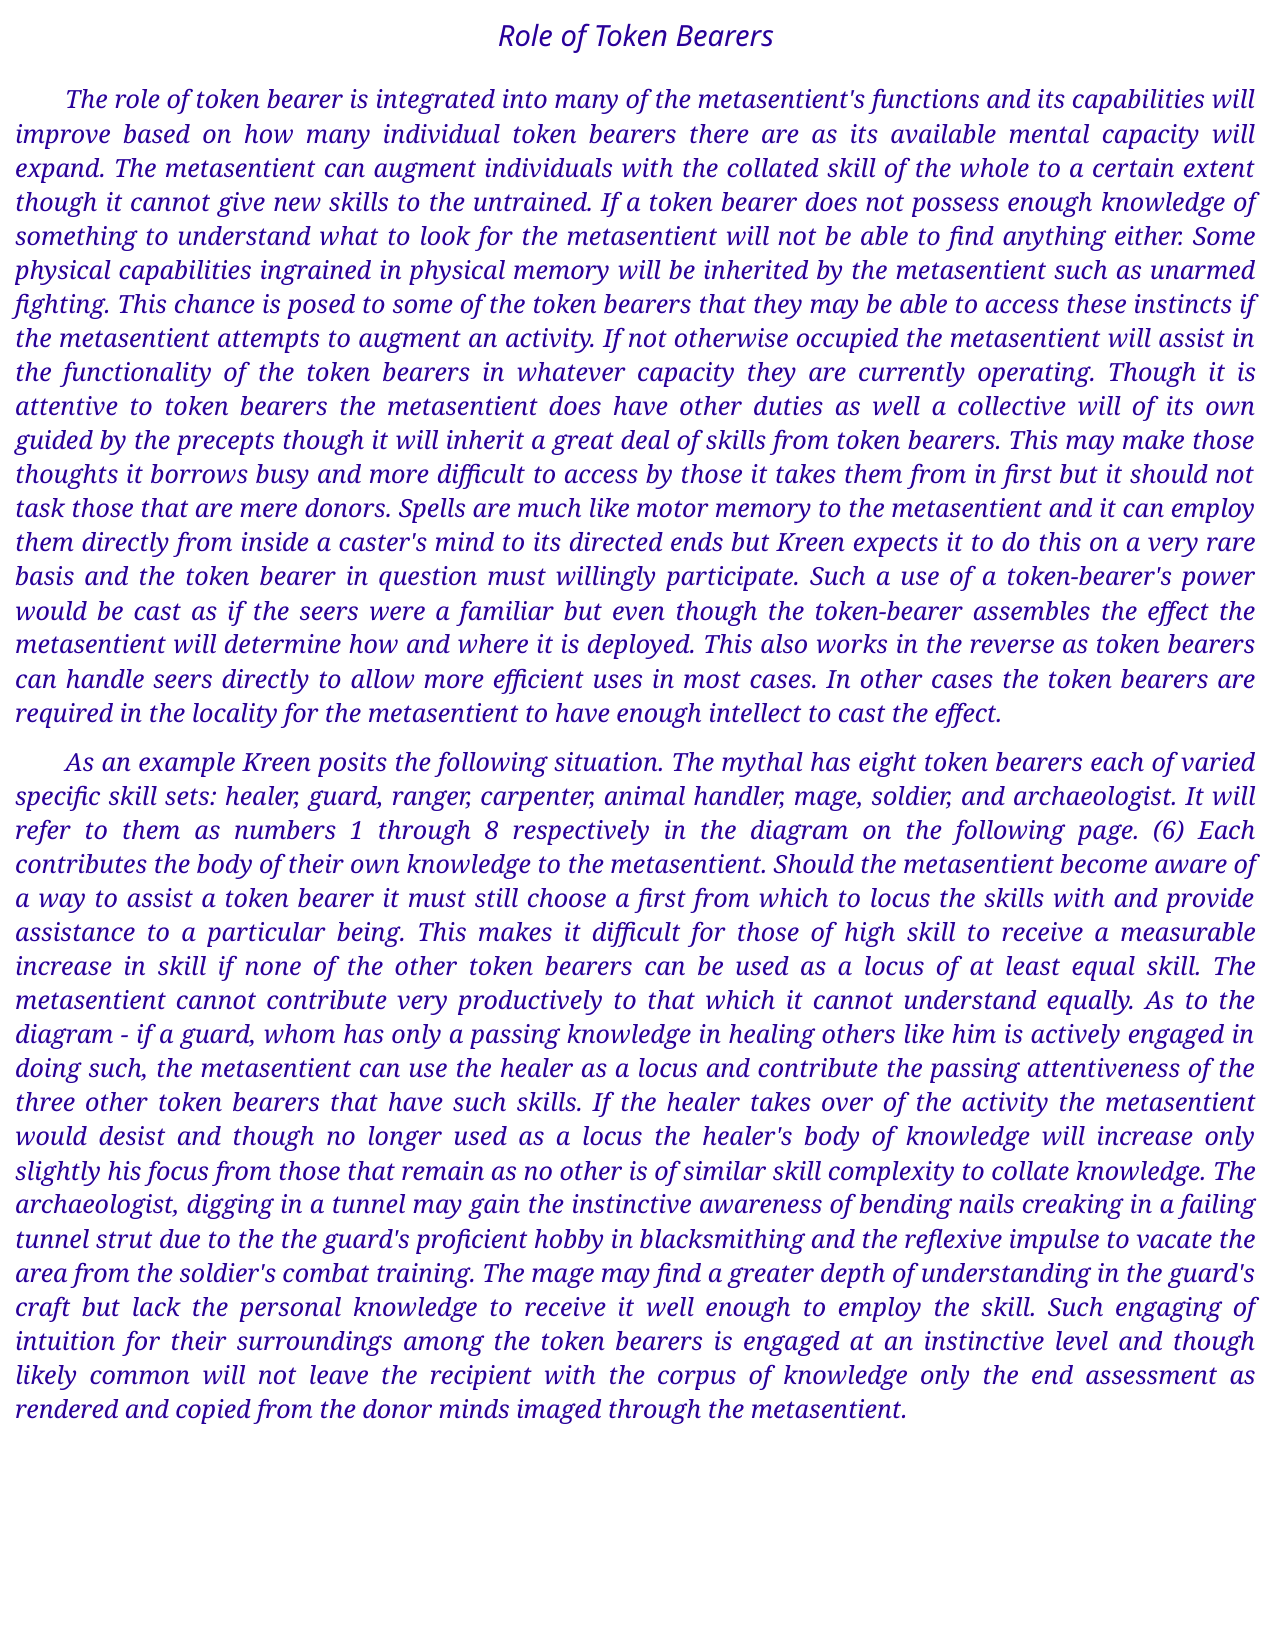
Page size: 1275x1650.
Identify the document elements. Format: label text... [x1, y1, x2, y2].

text The role of token bearer is integrated into many of the metasentient's functions and its capabilities will improve based on how many individual token bearers there are as its available mental capacity will expand. The metasentient can augment individuals with the collated skill of the whole to a certain extent though it cannot give new skills to the untrained. If a token bearer does not possess enough knowledge of something to understand what to look for the metasentient will not be able to find anything either. Some physical capabilities ingrained in physical memory will be inherited by the metasentient such as unarmed fighting. This chance is posed to some of the token bearers that they may be able to access these instincts if the metasentient attempts to augment an activity. If not otherwise occupied the metasentient will assist in the functionality of the token bearers in whatever capacity they are currently operating. Though it is attentive to token bearers the metasentient does have other duties as well a collective will of its own guided by the precepts though it will inherit a great deal of skills from token bearers. This may make those thoughts it borrows busy and more difficult to access by those it takes them from in first but it should not task those that are mere donors. Spells are much like motor memory to the metasentient and it can employ them directly from inside a caster's mind to its directed ends but Kreen expects it to do this on a very rare basis and the token bearer in question must willingly participate. Such a use of a token-bearer's power would be cast as if the seers were a familiar but even though the token-bearer assembles the effect the metasentient will determine how and where it is deployed. This also works in the reverse as token bearers can handle seers directly to allow more efficient uses in most cases. In other cases the token bearers are required in the locality for the metasentient to have enough intellect to cast the effect. [15, 82, 1260, 729]
subtitle Role of Token Bearers [15, 15, 1260, 55]
text As an example Kreen posits the following situation. The mythal has eight token bearers each of varied specific skill sets: healer, guard, ranger, carpenter, animal handler, mage, soldier, and archaeologist. It will refer to them as numbers 1 through 8 respectively in the diagram on the following page. (6) Each contributes the body of their own knowledge to the metasentient. Should the metasentient become aware of a way to assist a token bearer it must still choose a first from which to locus the skills with and provide assistance to a particular being. This makes it difficult for those of high skill to receive a measurable increase in skill if none of the other token bearers can be used as a locus of at least equal skill. The metasentient cannot contribute very productively to that which it cannot understand equally. As to the diagram - if a guard, whom has only a passing knowledge in healing others like him is actively engaged in doing such, the metasentient can use the healer as a locus and contribute the passing attentiveness of the three other token bearers that have such skills. If the healer takes over of the activity the metasentient would desist and though no longer used as a locus the healer's body of knowledge will increase only slightly his focus from those that remain as no other is of similar skill complexity to collate knowledge. The archaeologist, digging in a tunnel may gain the instinctive awareness of bending nails creaking in a failing tunnel strut due to the the guard's proficient hobby in blacksmithing and the reflexive impulse to vacate the area from the soldier's combat training. The mage may find a greater depth of understanding in the guard's craft but lack the personal knowledge to receive it well enough to employ the skill. Such engaging of intuition for their surroundings among the token bearers is engaged at an instinctive level and though likely common will not leave the recipient with the corpus of knowledge only the end assessment as rendered and copied from the donor minds imaged through the metasentient. [15, 744, 1260, 1426]
